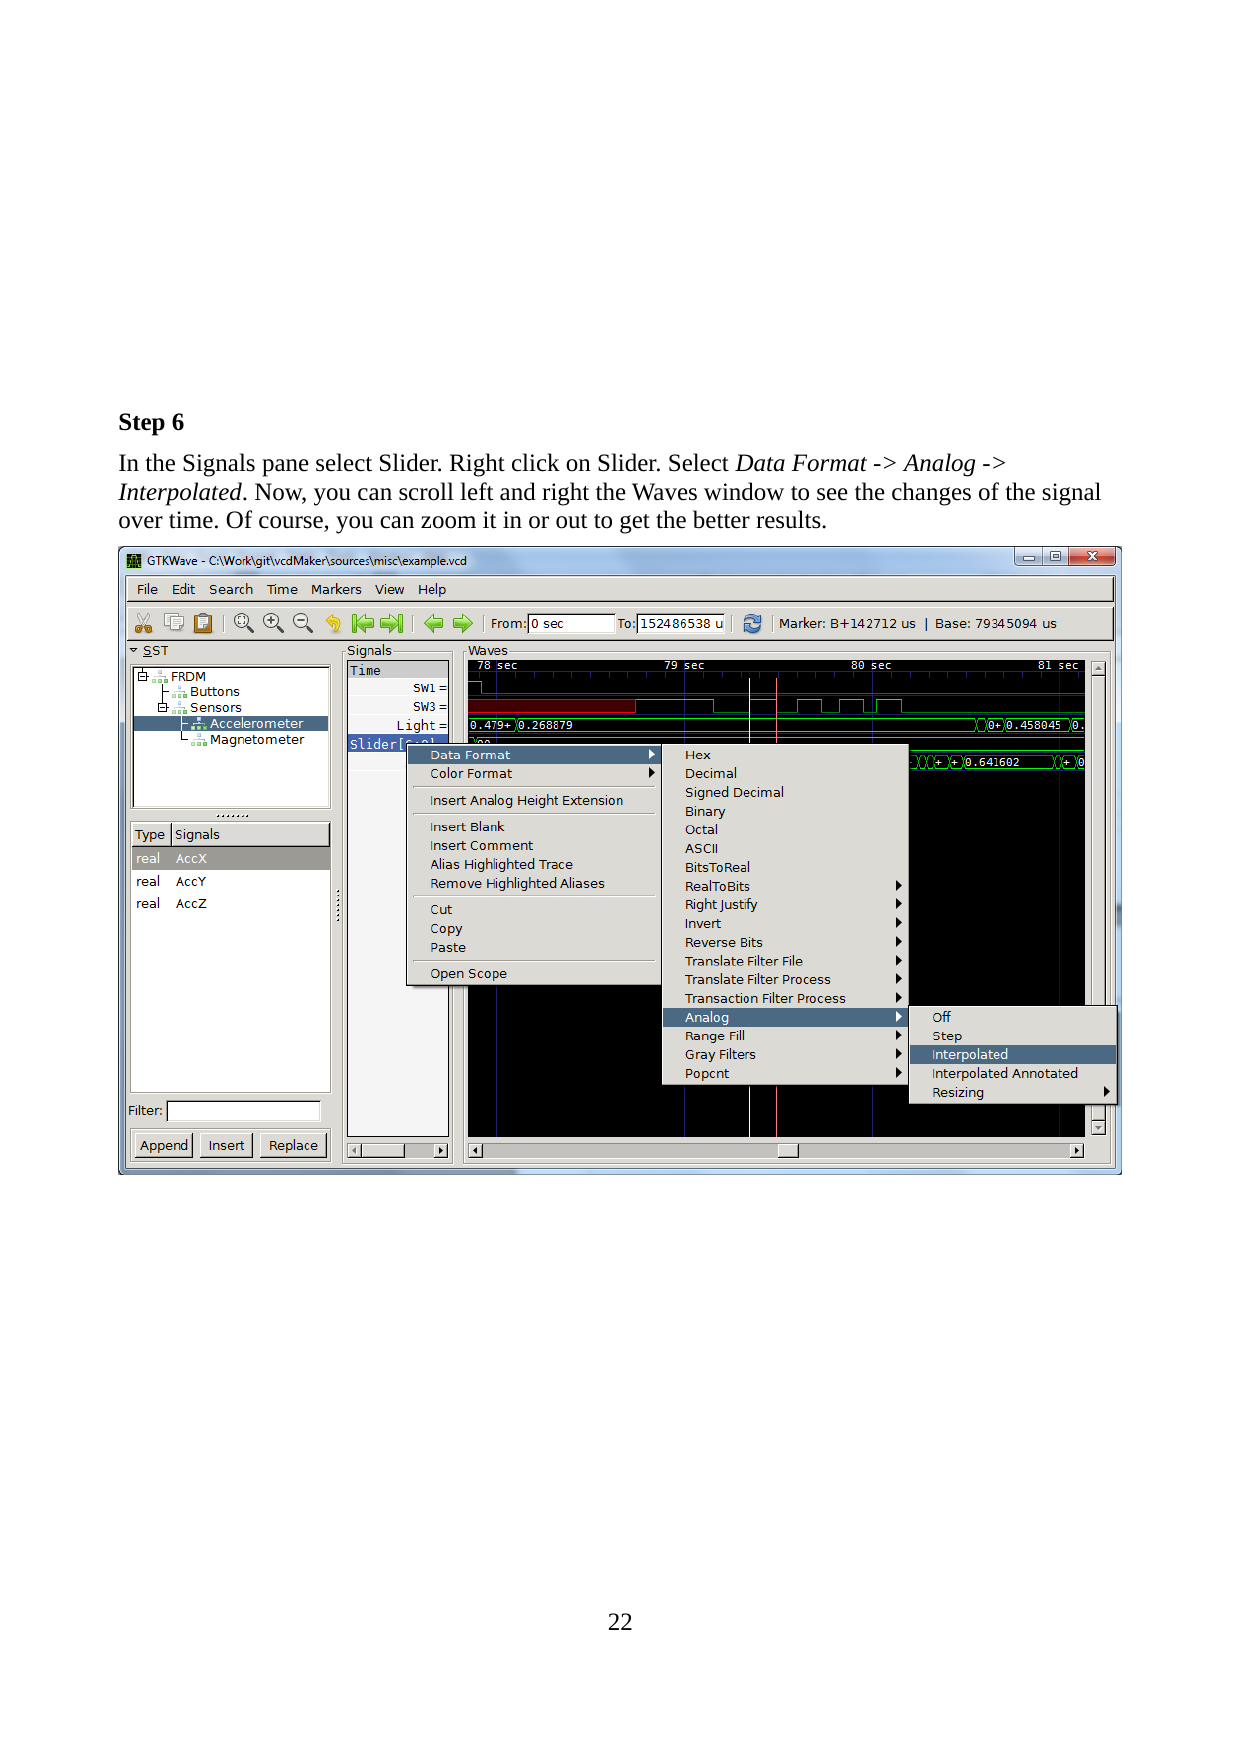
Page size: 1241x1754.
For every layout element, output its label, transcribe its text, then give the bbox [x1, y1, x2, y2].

picture [118, 546, 1122, 1175]
text Step 6 [118, 407, 1122, 436]
text In the Signals pane select Slider. Right click on Slider. Select Data Format -> Analog -> Interpolated. Now, you can scroll left and right the Waves window to see the changes of the signal over time. Of course, you can zoom it in or out to get the better results. [118, 448, 1122, 534]
